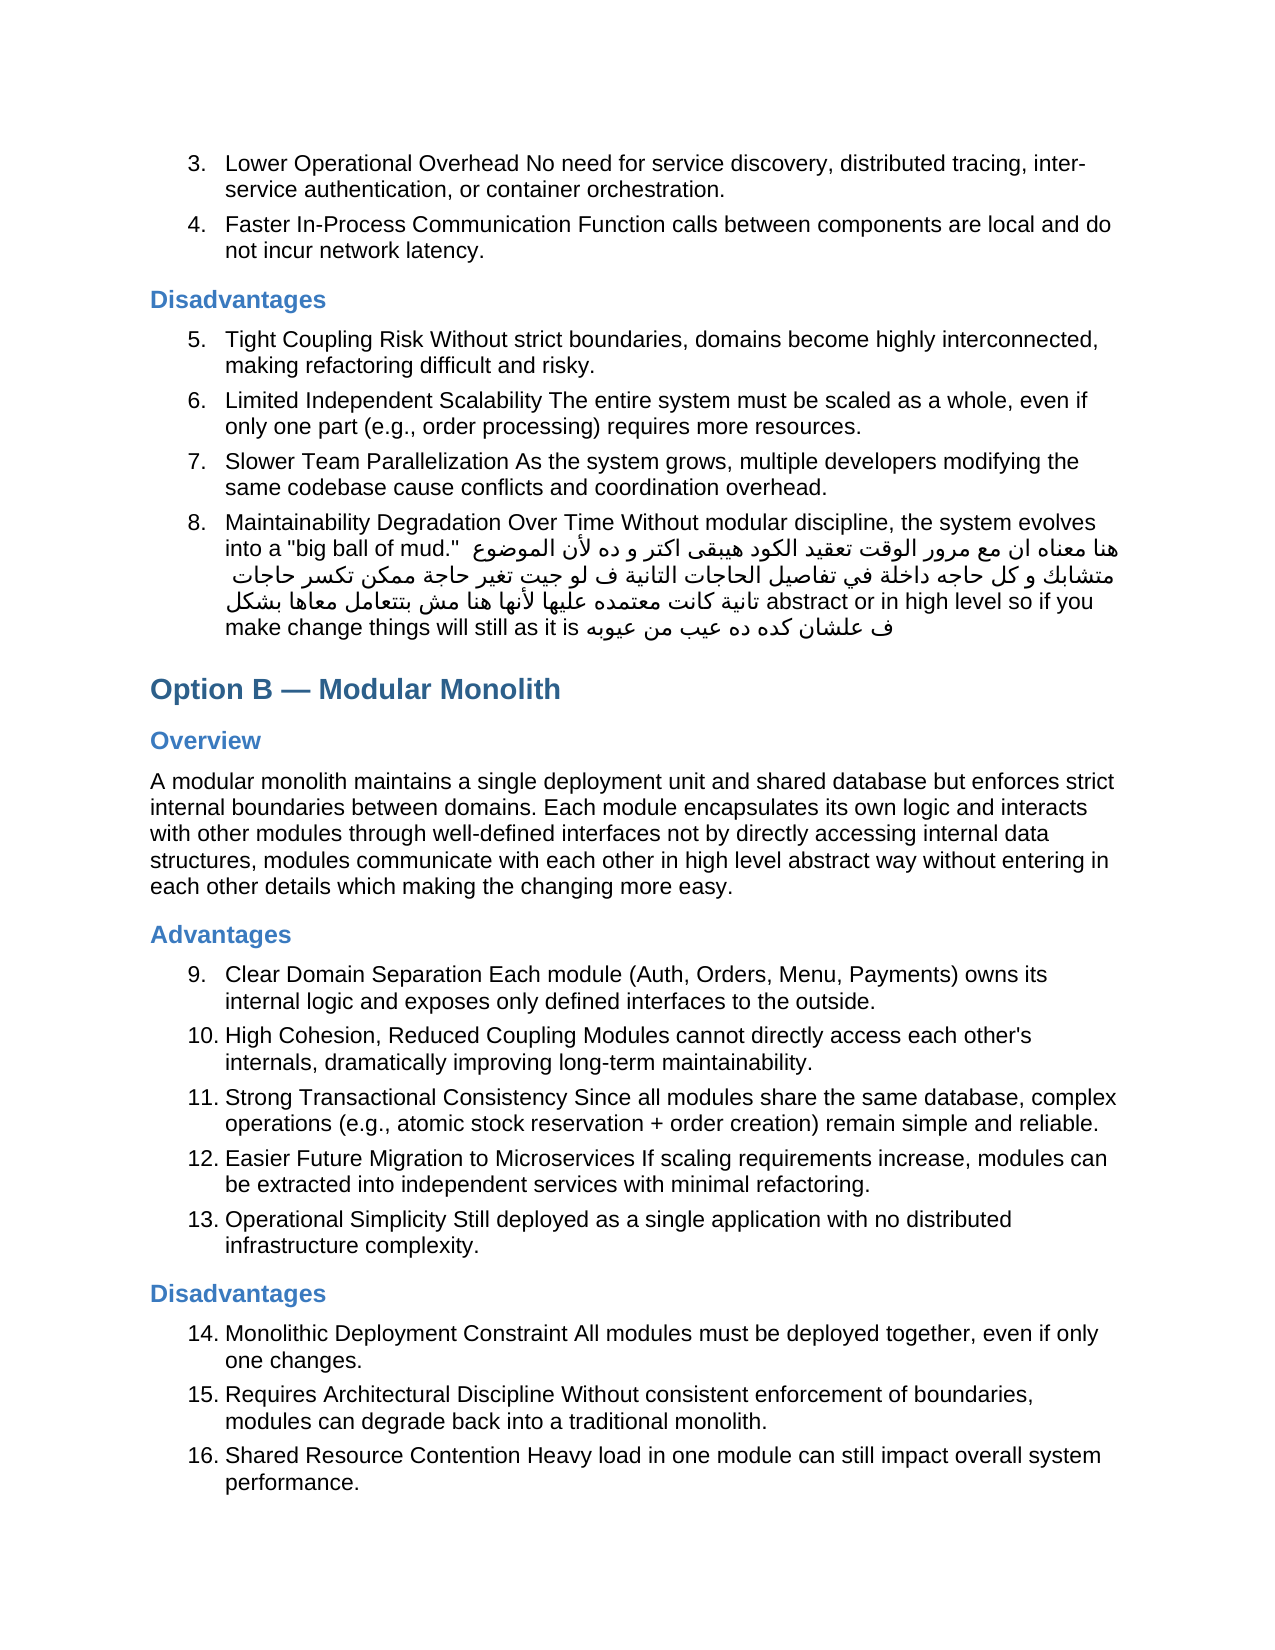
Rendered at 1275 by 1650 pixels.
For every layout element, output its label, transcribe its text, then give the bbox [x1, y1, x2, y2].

subtitle Advantages [150, 920, 1125, 949]
list Tight Coupling Risk Without strict boundaries, domains become highly interconnected, making refactoring difficult and risky. [187, 326, 1125, 378]
list Operational Simplicity Still deployed as a single application with no distributed infrastructure complexity. [187, 1206, 1125, 1258]
list Lower Operational Overhead No need for service discovery, distributed tracing, inter-service authentication, or container orchestration. [187, 150, 1125, 203]
list Shared Resource Contention Heavy load in one module can still impact overall system performance. [187, 1442, 1125, 1495]
list Monolithic Deployment Constraint All modules must be deployed together, even if only one changes. [187, 1320, 1125, 1373]
subtitle Disadvantages [150, 1279, 1125, 1308]
list Faster In-Process Communication Function calls between components are local and do not incur network latency. [187, 211, 1125, 264]
list Maintainability Degradation Over Time Without modular discipline, the system evolves into a "big ball of mud." هنا معناه ان مع مرور الوقت تعقيد الكود هيبقى اكتر و ده لأن الموضوع متشابك و كل حاجه داخلة في تفاصيل الحاجات التانية ف لو جيت تغير حاجة ممكن تكسر حاجات تانية كانت معتمده عليها لأنها هنا مش بتتعامل معاها بشكل abstract or in high level so if you make change things will still as it is ف علشان كده ده عيب من عيوبه [187, 509, 1125, 641]
list Easier Future Migration to Microservices If scaling requirements increase, modules can be extracted into independent services with minimal refactoring. [187, 1144, 1125, 1197]
list Limited Independent Scalability The entire system must be scaled as a whole, even if only one part (e.g., order processing) requires more resources. [187, 387, 1125, 439]
subtitle Overview [150, 726, 1125, 755]
list Strong Transactional Consistency Since all modules share the same database, complex operations (e.g., atomic stock reservation + order creation) remain simple and reliable. [187, 1083, 1125, 1136]
list Requires Architectural Discipline Without consistent enforcement of boundaries, modules can degrade back into a traditional monolith. [187, 1381, 1125, 1434]
list Clear Domain Separation Each module (Auth, Orders, Menu, Payments) owns its internal logic and exposes only defined interfaces to the outside. [187, 961, 1125, 1014]
list Slower Team Parallelization As the system grows, multiple developers modifying the same codebase cause conflicts and coordination overhead. [187, 448, 1125, 501]
list High Cohesion, Reduced Coupling Modules cannot directly access each other's internals, dramatically improving long-term maintainability. [187, 1022, 1125, 1075]
subtitle Option B — Modular Monolith [150, 672, 1125, 706]
subtitle Disadvantages [150, 284, 1125, 313]
text A modular monolith maintains a single deployment unit and shared database but enforces strict internal boundaries between domains. Each module encapsulates its own logic and interacts with other modules through well-defined interfaces not by directly accessing internal data structures, modules communicate with each other in high level abstract way without entering in each other details which making the changing more easy. [150, 768, 1125, 899]
